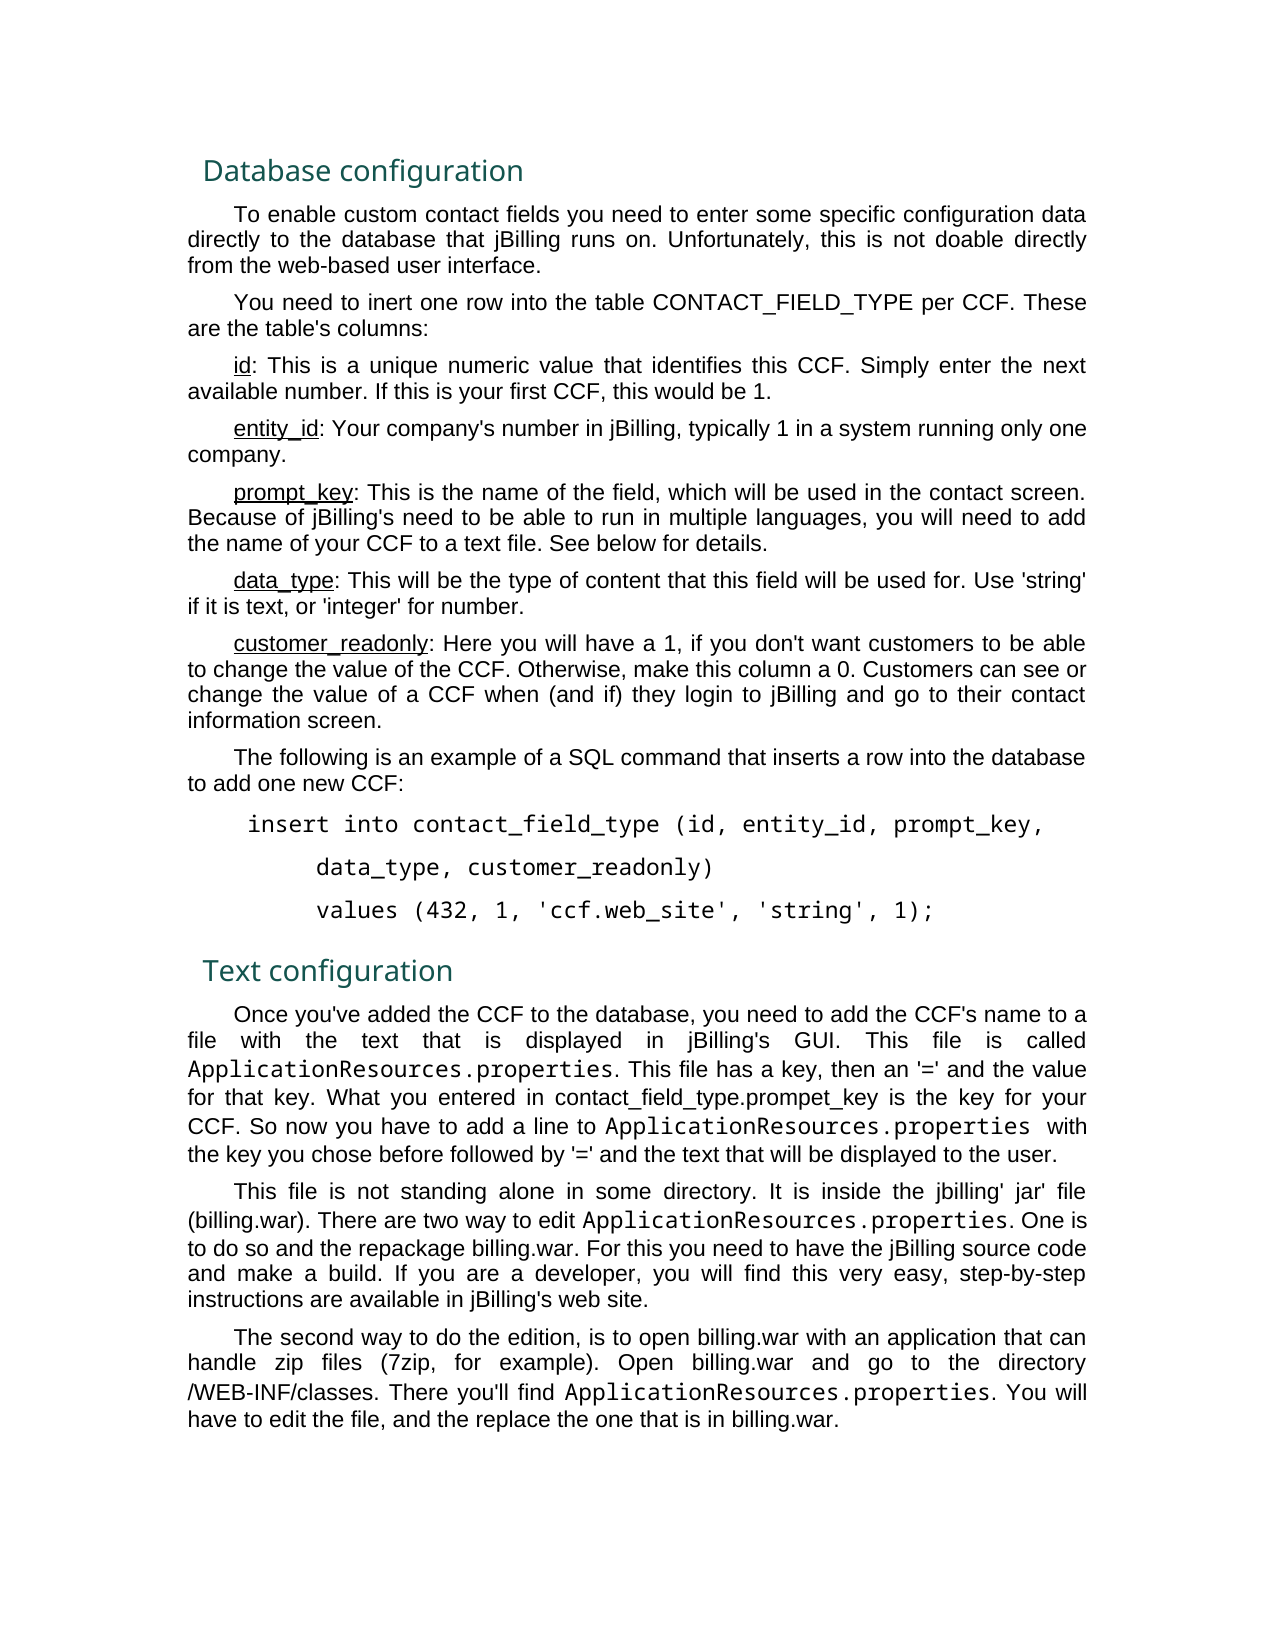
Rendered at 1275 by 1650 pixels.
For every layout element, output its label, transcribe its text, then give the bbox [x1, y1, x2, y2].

text entity_id: Your company's number in jBilling, typically 1 in a system running only one company. [187, 416, 1087, 467]
text To enable custom contact fields you need to enter some specific configuration data directly to the database that jBilling runs on. Unfortunately, this is not doable directly from the web-based user interface. [187, 201, 1087, 278]
text insert into contact_field_type (id, entity_id, prompt_key, [187, 808, 1087, 839]
text values (432, 1, 'ccf.web_site', 'string', 1); [187, 894, 1087, 925]
text customer_readonly: Here you will have a 1, if you don't want customers to be able to change the value of the CCF. Otherwise, make this column a 0. Customers can see or change the value of a CCF when (and if) they login to jBilling and go to their contact information screen. [187, 631, 1087, 733]
subtitle Database configuration [202, 150, 1087, 190]
text You need to inert one row into the table CONTACT_FIELD_TYPE per CCF. These are the table's columns: [187, 290, 1087, 341]
subtitle Text configuration [202, 950, 1087, 990]
text id: This is a unique numeric value that identifies this CCF. Simply enter the next available number. If this is your first CCF, this would be 1. [187, 353, 1087, 404]
text data_type, customer_readonly) [187, 851, 1087, 882]
text prompt_key: This is the name of the field, which will be used in the contact screen. Because of jBilling's need to be able to run in multiple languages, you will need to add the name of your CCF to a text file. See below for details. [187, 479, 1087, 556]
text Once you've added the CCF to the database, you need to add the CCF's name to a file with the text that is displayed in jBilling's GUI. This file is called ApplicationResources.properties. This file has a key, then an '=' and the value for that key. What you entered in contact_field_type.prompet_key is the key for your CCF. So now you have to add a line to ApplicationResources.properties with the key you chose before followed by '=' and the text that will be displayed to the user. [187, 1002, 1087, 1167]
text The second way to do the edition, is to open billing.war with an application that can handle zip files (7zip, for example). Open billing.war and go to the directory /WEB-INF/classes. There you'll find ApplicationResources.properties. You will have to edit the file, and the replace the one that is in billing.war. [187, 1324, 1087, 1432]
text data_type: This will be the type of content that this field will be used for. Use 'string' if it is text, or 'integer' for number. [187, 568, 1087, 619]
text The following is an example of a SQL command that inserts a row into the database to add one new CCF: [187, 745, 1087, 796]
text This file is not standing alone in some directory. It is inside the jbilling' jar' file (billing.war). There are two way to edit ApplicationResources.properties. One is to do so and the repackage billing.war. For this you need to have the jBilling source code and make a build. If you are a developer, you will find this very easy, step-by-step instructions are available in jBilling's web site. [187, 1179, 1087, 1312]
